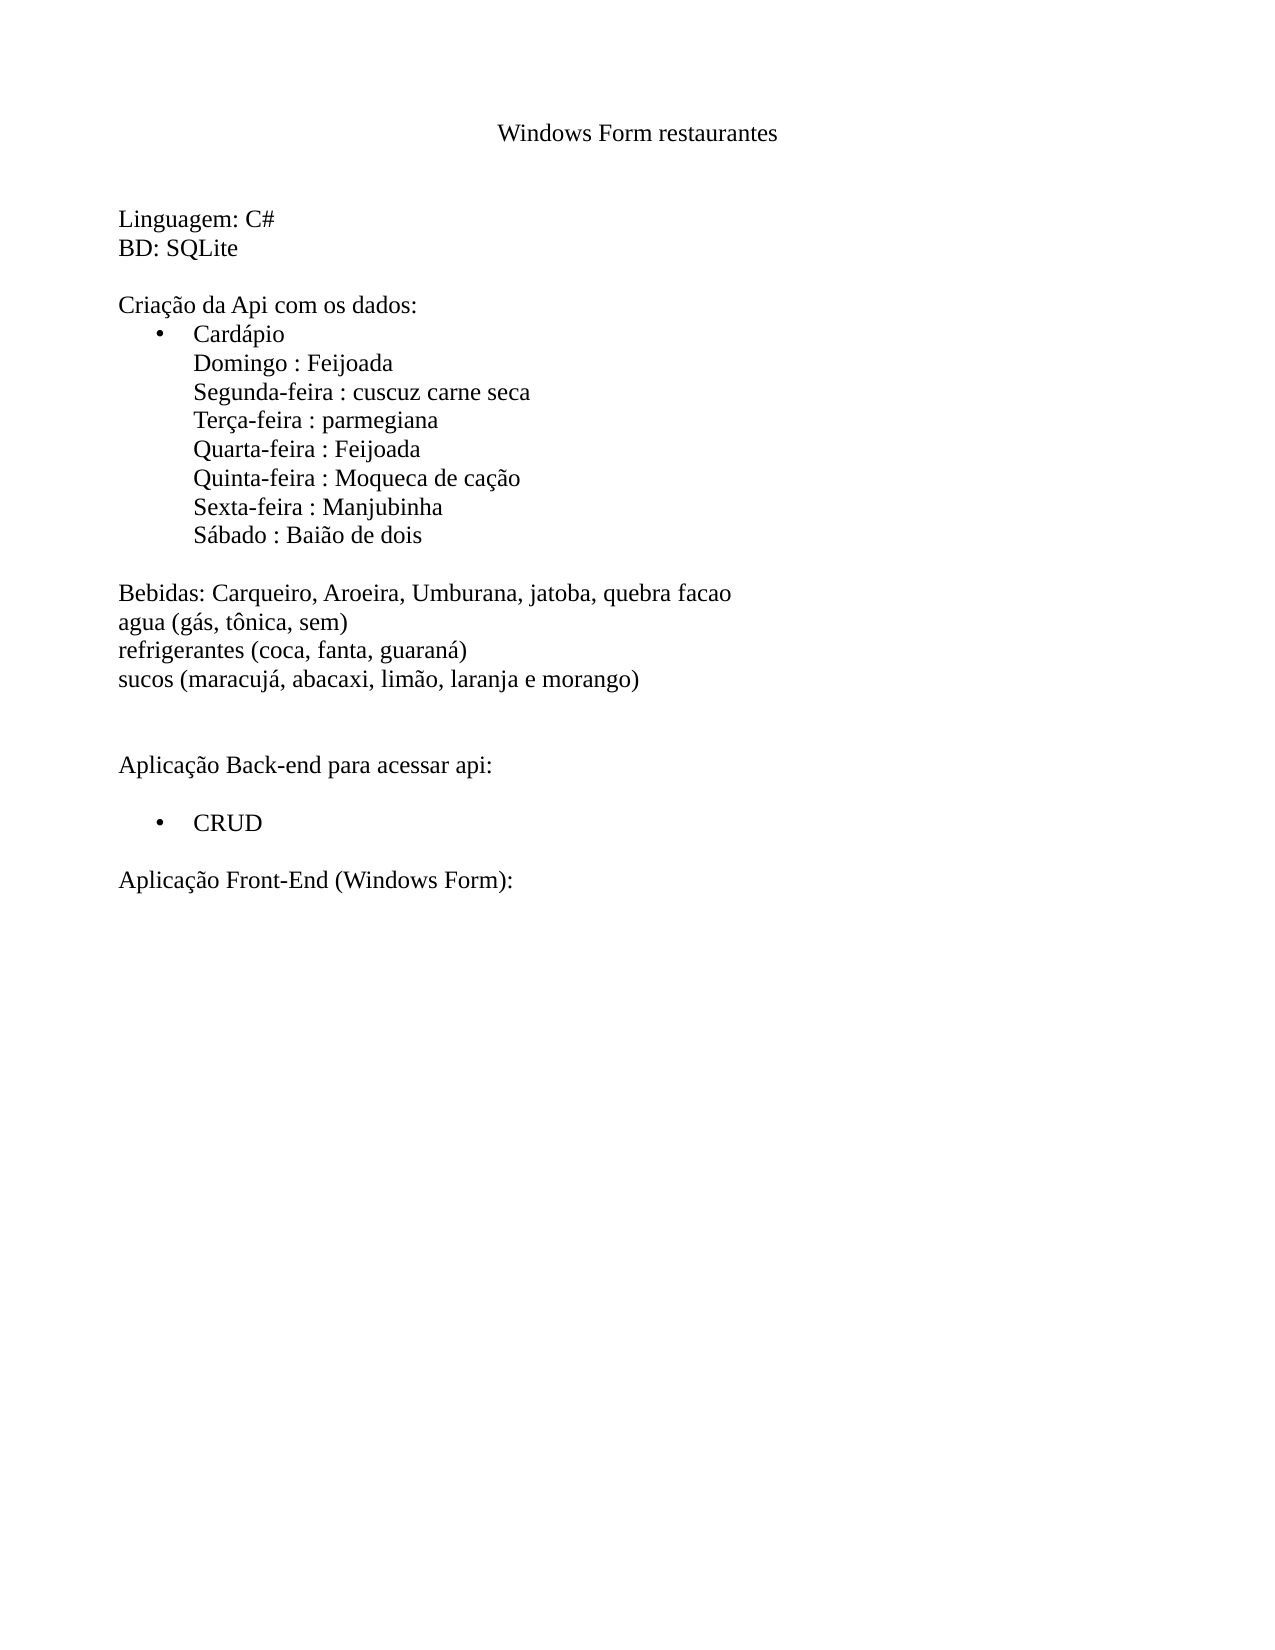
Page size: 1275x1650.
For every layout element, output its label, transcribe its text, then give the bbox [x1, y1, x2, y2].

text Windows Form restaurantes [118, 118, 1157, 147]
text BD: SQLite [118, 233, 1157, 262]
text sucos (maracujá, abacaxi, limão, laranja e morango) [118, 664, 1157, 693]
text refrigerantes (coca, fanta, guaraná) [118, 636, 1157, 664]
list Cardápio [156, 319, 1157, 348]
list Sexta-feira : Manjubinha [156, 492, 1157, 521]
text Aplicação Back-end para acessar api: [118, 751, 1157, 779]
text Criação da Api com os dados: [118, 291, 1157, 319]
list Domingo : Feijoada [156, 348, 1157, 377]
list Segunda-feira : cuscuz carne seca [156, 377, 1157, 406]
text Aplicação Front-End (Windows Form): [118, 866, 1157, 894]
text Bebidas: Carqueiro, Aroeira, Umburana, jatoba, quebra facao [118, 578, 1157, 607]
text agua (gás, tônica, sem) [118, 607, 1157, 636]
list Sábado : Baião de dois [156, 521, 1157, 549]
list Quinta-feira : Moqueca de cação [156, 463, 1157, 492]
text Linguagem: C# [118, 204, 1157, 233]
list CRUD [156, 808, 1157, 837]
list Quarta-feira : Feijoada [156, 434, 1157, 463]
list Terça-feira : parmegiana [156, 406, 1157, 434]
